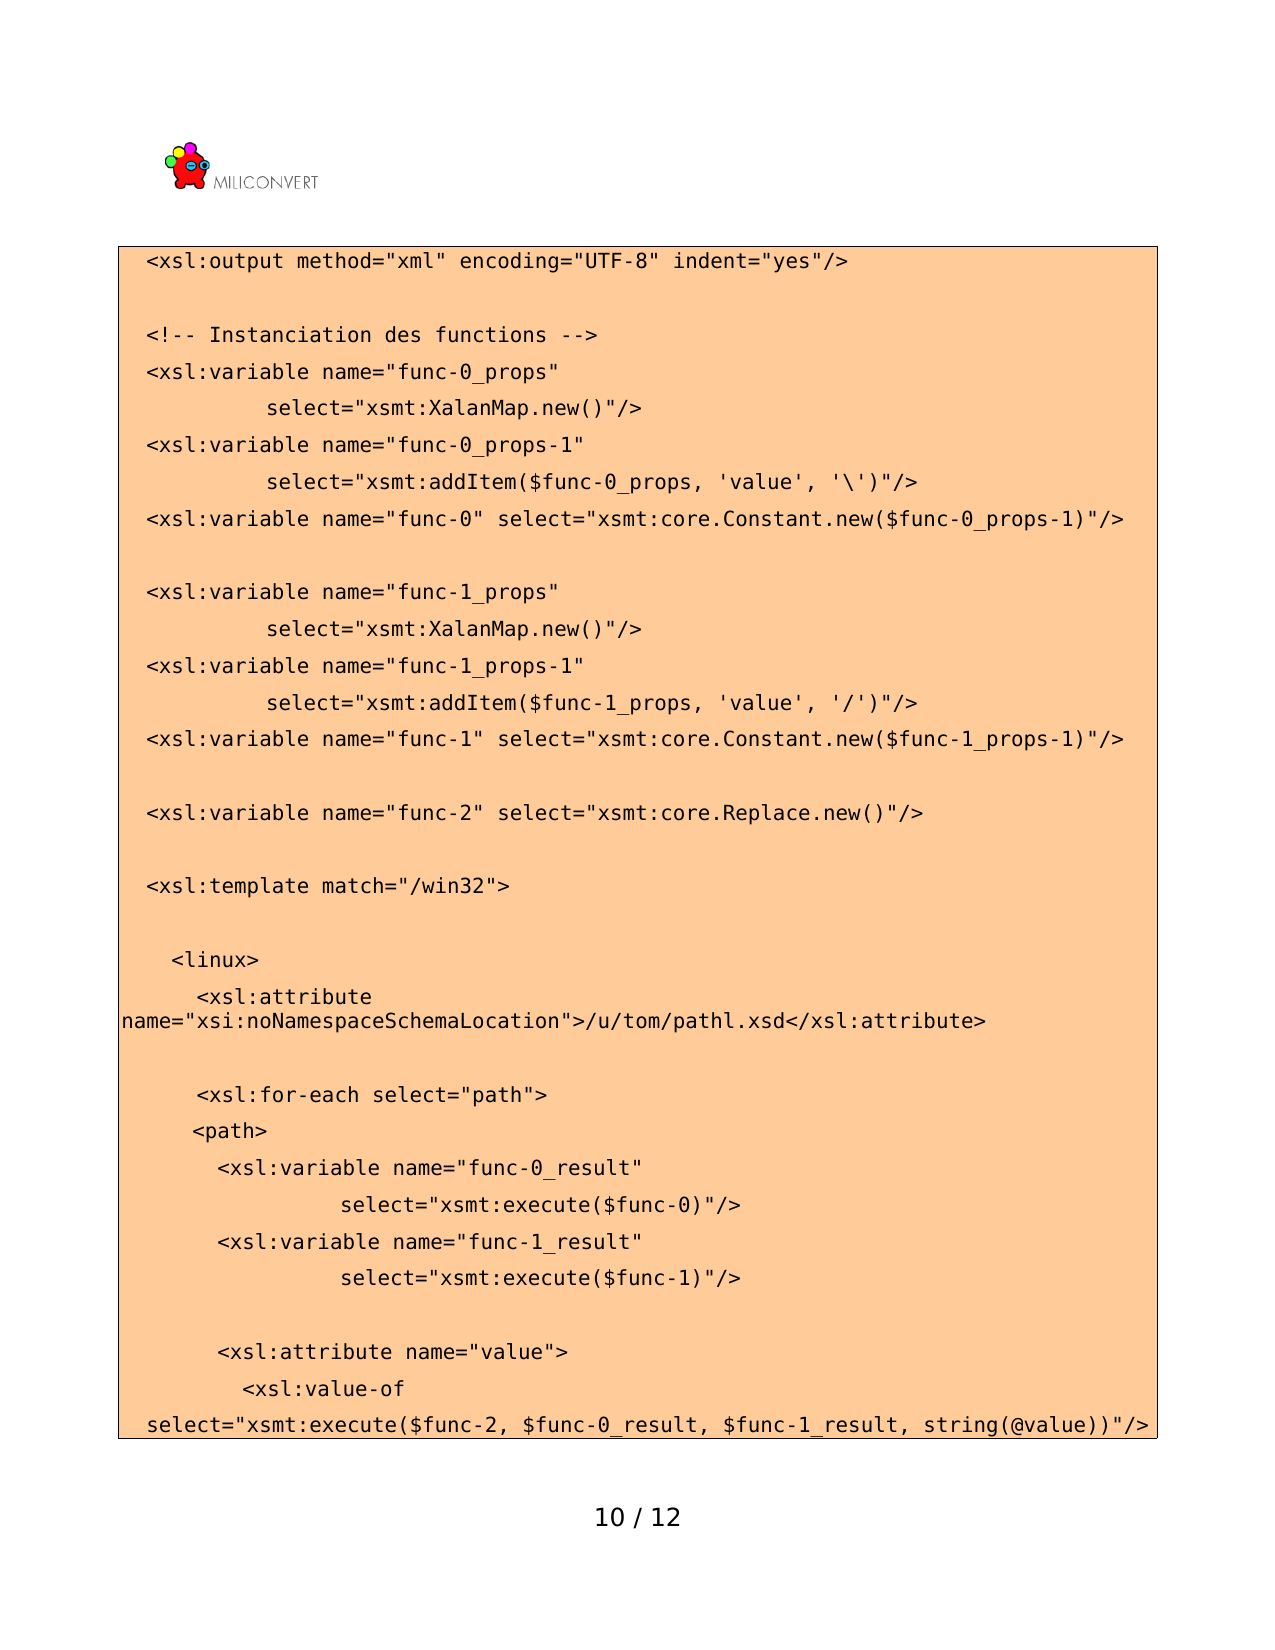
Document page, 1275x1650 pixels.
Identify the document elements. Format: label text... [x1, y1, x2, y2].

text <linux> [119, 945, 1157, 972]
text select="xsmt:execute($func-1)"/> [119, 1263, 1157, 1291]
text <xsl:variable name="func-0_props-1" [119, 430, 1157, 457]
text <!-- Instanciation des functions --> [119, 320, 1157, 347]
text <xsl:variable name="func-1_result" [119, 1227, 1157, 1254]
text select="xsmt:addItem($func-0_props, 'value', '\')"/> [119, 467, 1157, 494]
text <xsl:attribute name="xsi:noNamespaceSchemaLocation">/u/tom/pathl.xsd</xsl:attribute> [119, 982, 1157, 1033]
text select="xsmt:execute($func-2, $func-0_result, $func-1_result, string(@value))"/> [119, 1410, 1157, 1438]
text select="xsmt:XalanMap.new()"/> [119, 393, 1157, 421]
text <xsl:variable name="func-1" select="xsmt:core.Constant.new($func-1_props-1)"/> [119, 724, 1157, 752]
text <xsl:variable name="func-0_props" [119, 357, 1157, 384]
text select="xsmt:execute($func-0)"/> [119, 1190, 1157, 1217]
picture [143, 118, 348, 220]
text <xsl:attribute name="value"> [119, 1337, 1157, 1364]
text <xsl:variable name="func-2" select="xsmt:core.Replace.new()"/> [119, 798, 1157, 825]
text <xsl:variable name="func-0" select="xsmt:core.Constant.new($func-0_props-1)"/> [119, 504, 1157, 531]
text <xsl:template match="/win32"> [119, 871, 1157, 899]
text <xsl:variable name="func-0_result" [119, 1153, 1157, 1180]
text select="xsmt:addItem($func-1_props, 'value', '/')"/> [119, 687, 1157, 715]
text <xsl:output method="xml" encoding="UTF-8" indent="yes"/> [119, 247, 1157, 274]
text <xsl:value-of [119, 1374, 1157, 1401]
text <xsl:variable name="func-1_props" [119, 577, 1157, 604]
text <path> [119, 1116, 1157, 1144]
text select="xsmt:XalanMap.new()"/> [119, 614, 1157, 641]
text <xsl:variable name="func-1_props-1" [119, 651, 1157, 678]
text <xsl:for-each select="path"> [119, 1079, 1157, 1107]
